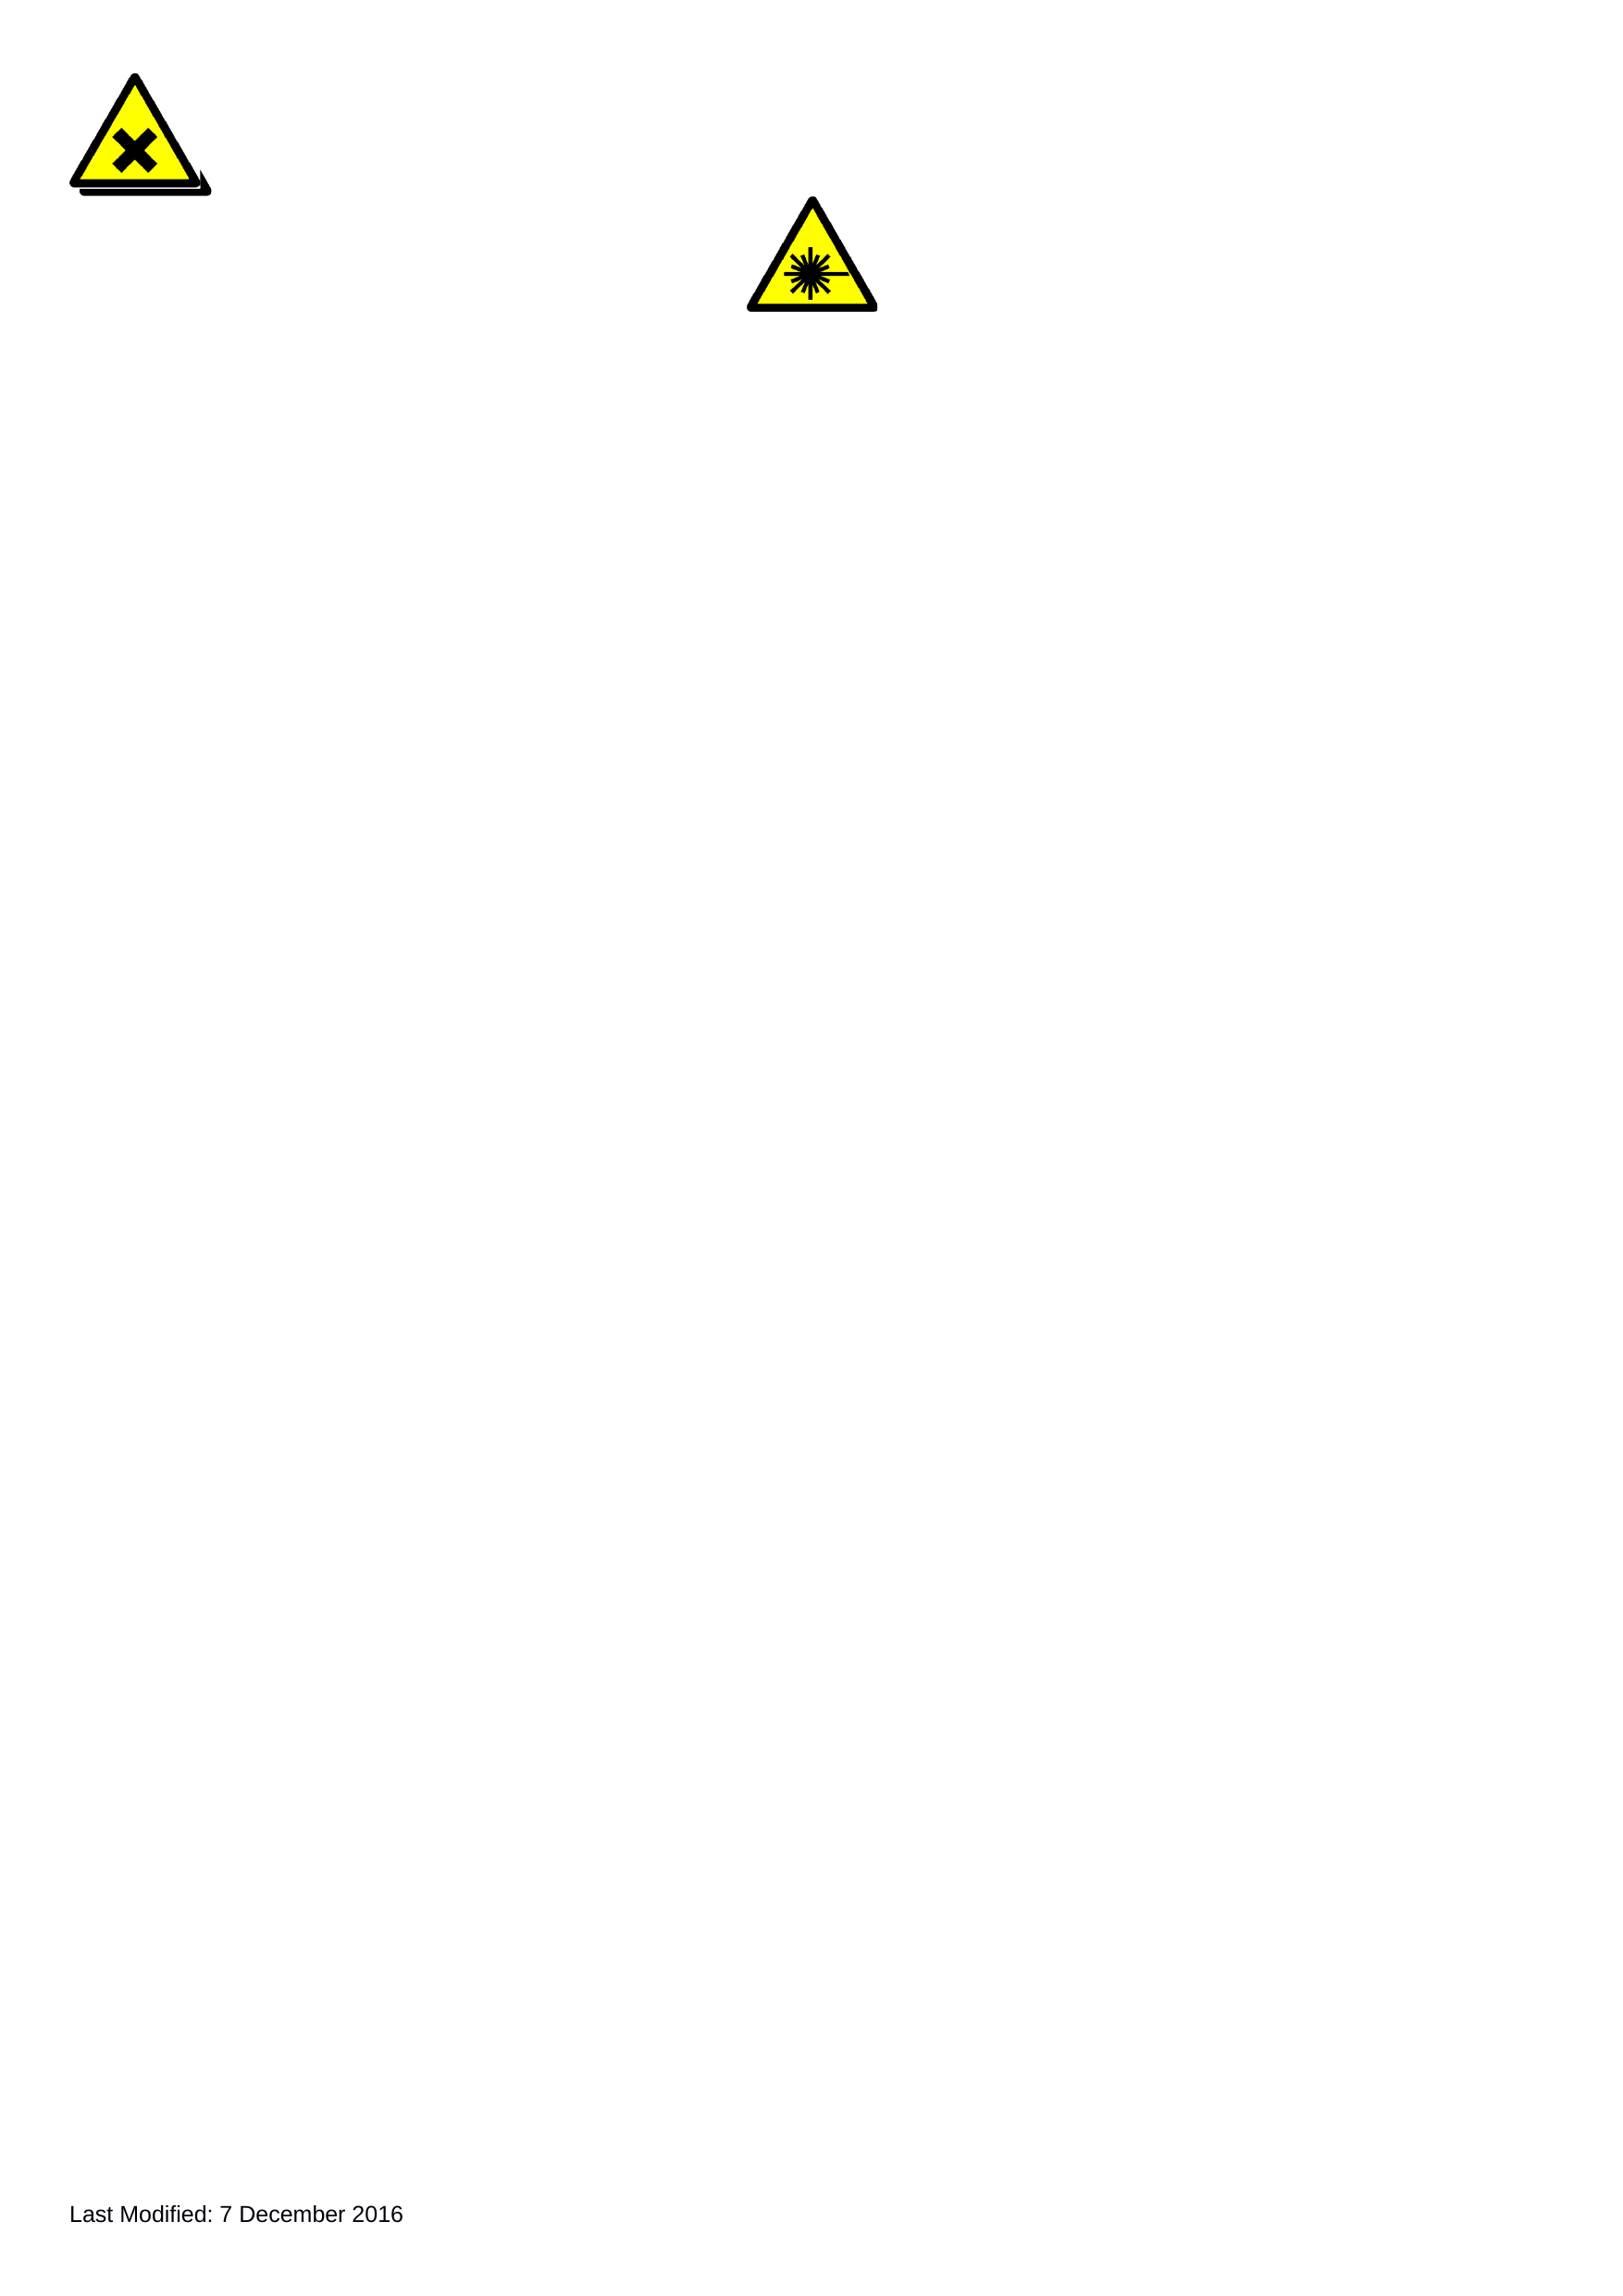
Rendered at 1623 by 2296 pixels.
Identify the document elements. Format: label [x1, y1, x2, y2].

picture [68, 71, 212, 196]
picture [745, 194, 878, 312]
